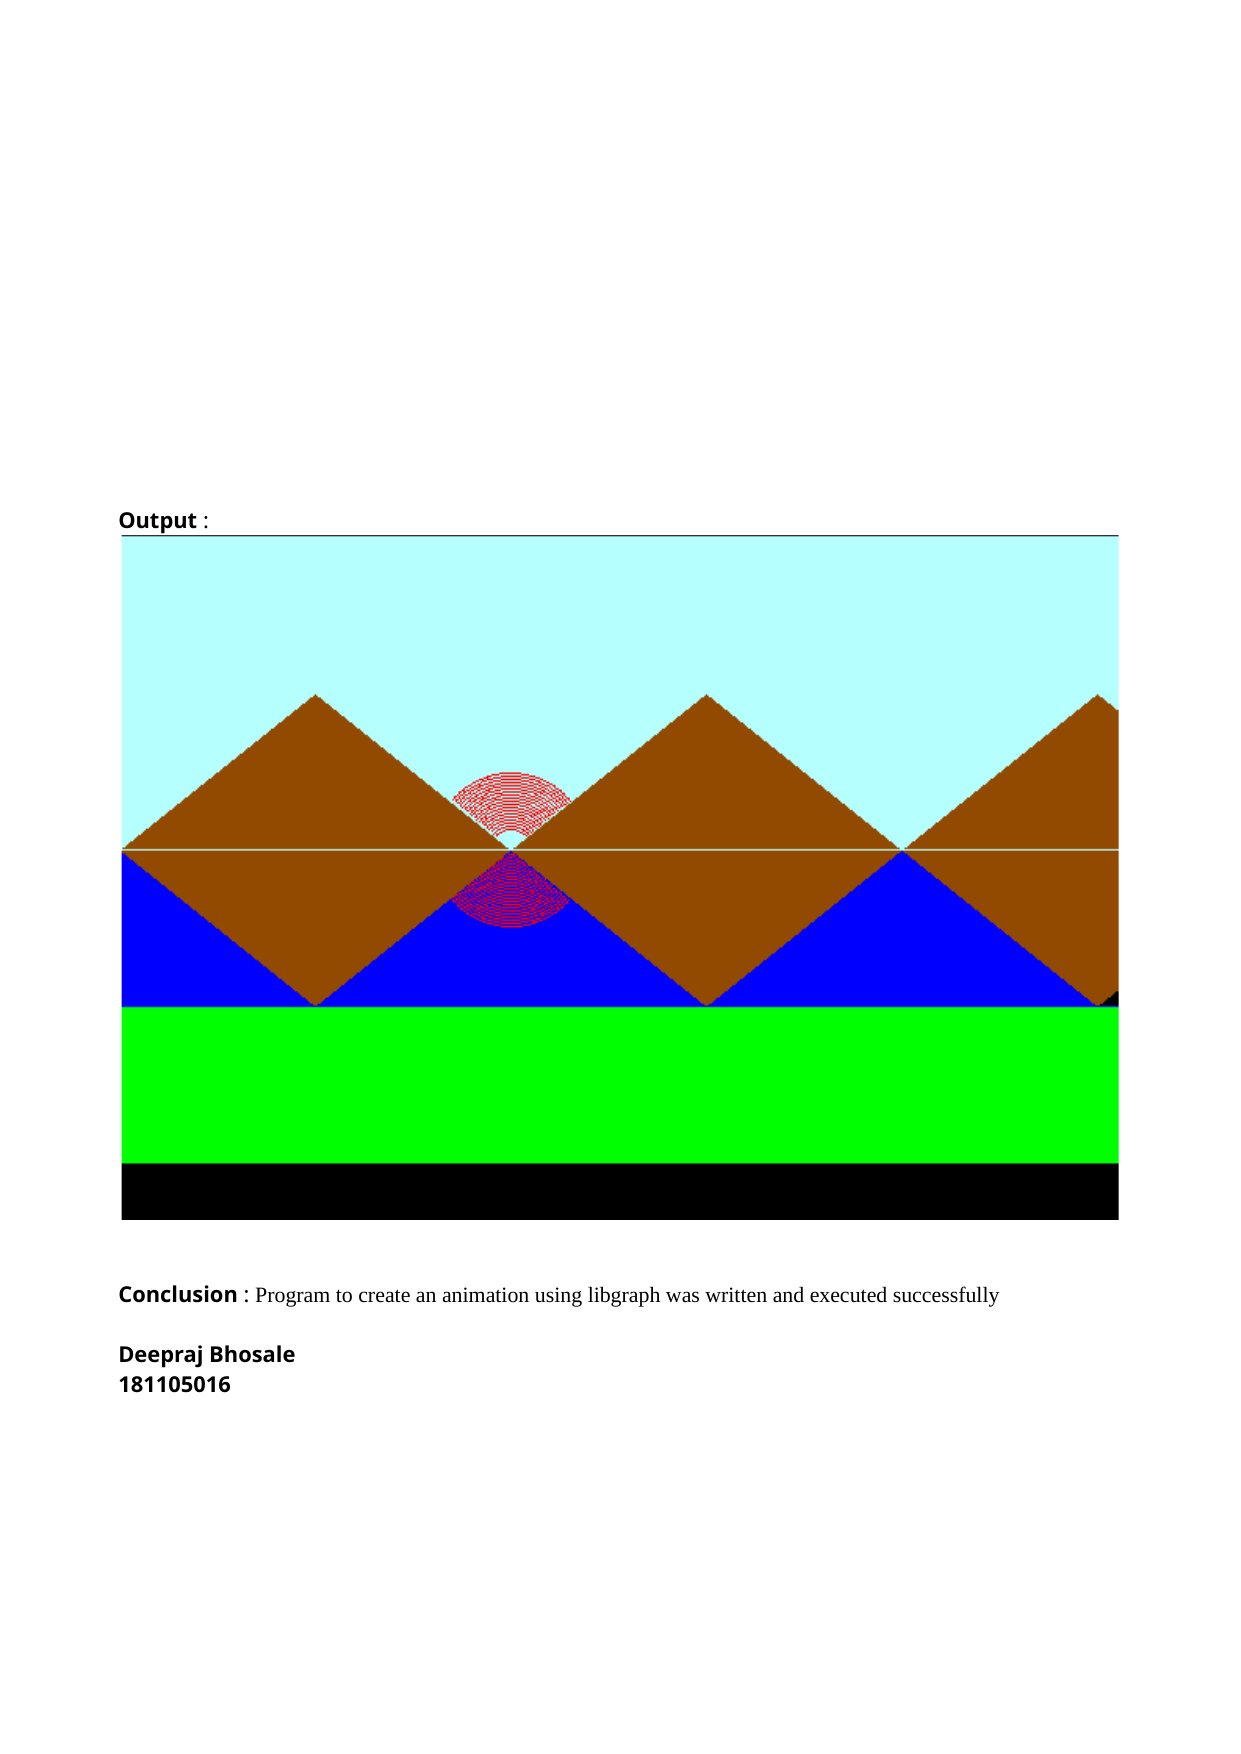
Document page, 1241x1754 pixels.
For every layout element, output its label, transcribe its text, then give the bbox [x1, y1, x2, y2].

text Deepraj Bhosale [118, 1339, 1122, 1368]
text Output : [118, 505, 1122, 535]
text 181105016 [118, 1368, 1122, 1398]
picture [121, 535, 1119, 1220]
text Conclusion : Program to create an animation using libgraph was written and executed successfully [118, 1279, 1122, 1309]
